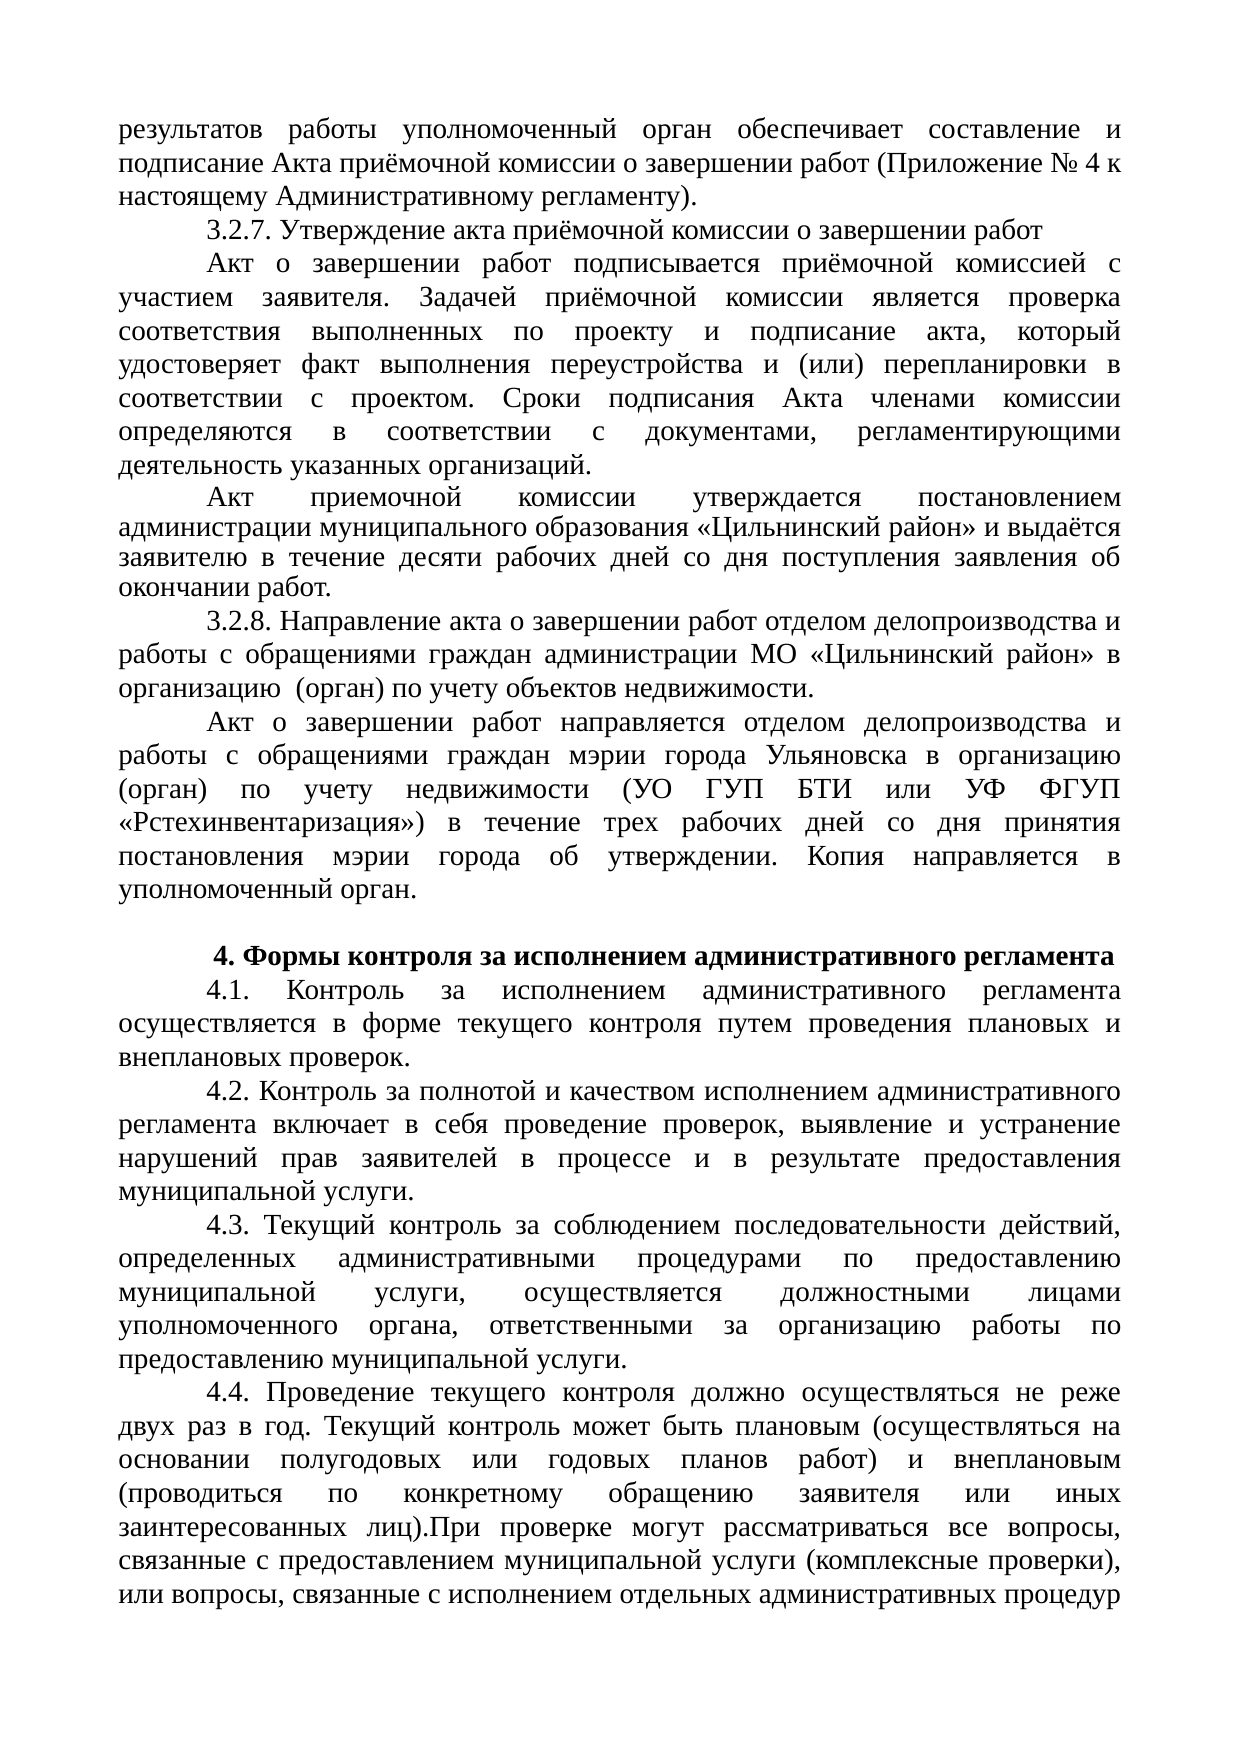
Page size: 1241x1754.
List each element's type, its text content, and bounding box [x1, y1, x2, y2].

text 4.3. Текущий контроль за соблюдением последовательности действий, определенных административными процедурами по предоставлению муниципальной услуги, осуществляется должностными лицами уполномоченного органа, ответственными за организацию работы по предоставлению муниципальной услуги. [118, 1207, 1122, 1374]
text 3.2.8. Направление акта о завершении работ отделом делопроизводства и работы с обращениями граждан администрации МО «Цильнинский район» в организацию (орган) по учету объектов недвижимости. [118, 603, 1122, 704]
text 4.2. Контроль за полнотой и качеством исполнением административного регламента включает в себя проведение проверок, выявление и устранение нарушений прав заявителей в процессе и в результате предоставления муниципальной услуги. [118, 1073, 1122, 1207]
text Акт приемочной комиссии утверждается постановлением администрации муниципального образования «Цильнинский район» и выдаётся заявителю в течение десяти рабочих дней со дня поступления заявления об окончании работ. [118, 482, 1122, 603]
text 4. Формы контроля за исполнением административного регламента [118, 938, 1122, 972]
text результатов работы уполномоченный орган обеспечивает составление и подписание Акта приёмочной комиссии о завершении работ (Приложение № 4 к настоящему Административному регламенту). [118, 111, 1122, 212]
text 4.1. Контроль за исполнением административного регламента осуществляется в форме текущего контроля путем проведения плановых и внеплановых проверок. [118, 972, 1122, 1073]
text 3.2.7. Утверждение акта приёмочной комиссии о завершении работ [118, 212, 1122, 246]
text 4.4. Проведение текущего контроля должно осуществляться не реже двух раз в год. Текущий контроль может быть плановым (осуществляться на основании полугодовых или годовых планов работ) и внеплановым (проводиться по конкретному обращению заявителя или иных заинтересованных лиц).При проверке могут рассматриваться все вопросы, связанные с предоставлением муниципальной услуги (комплексные проверки), или вопросы, связанные с исполнением отдельных административных процедур [118, 1374, 1122, 1609]
text Акт о завершении работ направляется отделом делопроизводства и работы с обращениями граждан мэрии города Ульяновска в организацию (орган) по учету недвижимости (УО ГУП БТИ или УФ ФГУП «Рстехинвентаризация») в течение трех рабочих дней со дня принятия постановления мэрии города об утверждении. Копия направляется в уполномоченный орган. [118, 704, 1122, 905]
text Акт о завершении работ подписывается приёмочной комиссией с участием заявителя. Задачей приёмочной комиссии является проверка соответствия выполненных по проекту и подписание акта, который удостоверяет факт выполнения переустройства и (или) перепланировки в соответствии с проектом. Сроки подписания Акта членами комиссии определяются в соответствии с документами, регламентирующими деятельность указанных организаций. [118, 246, 1122, 480]
